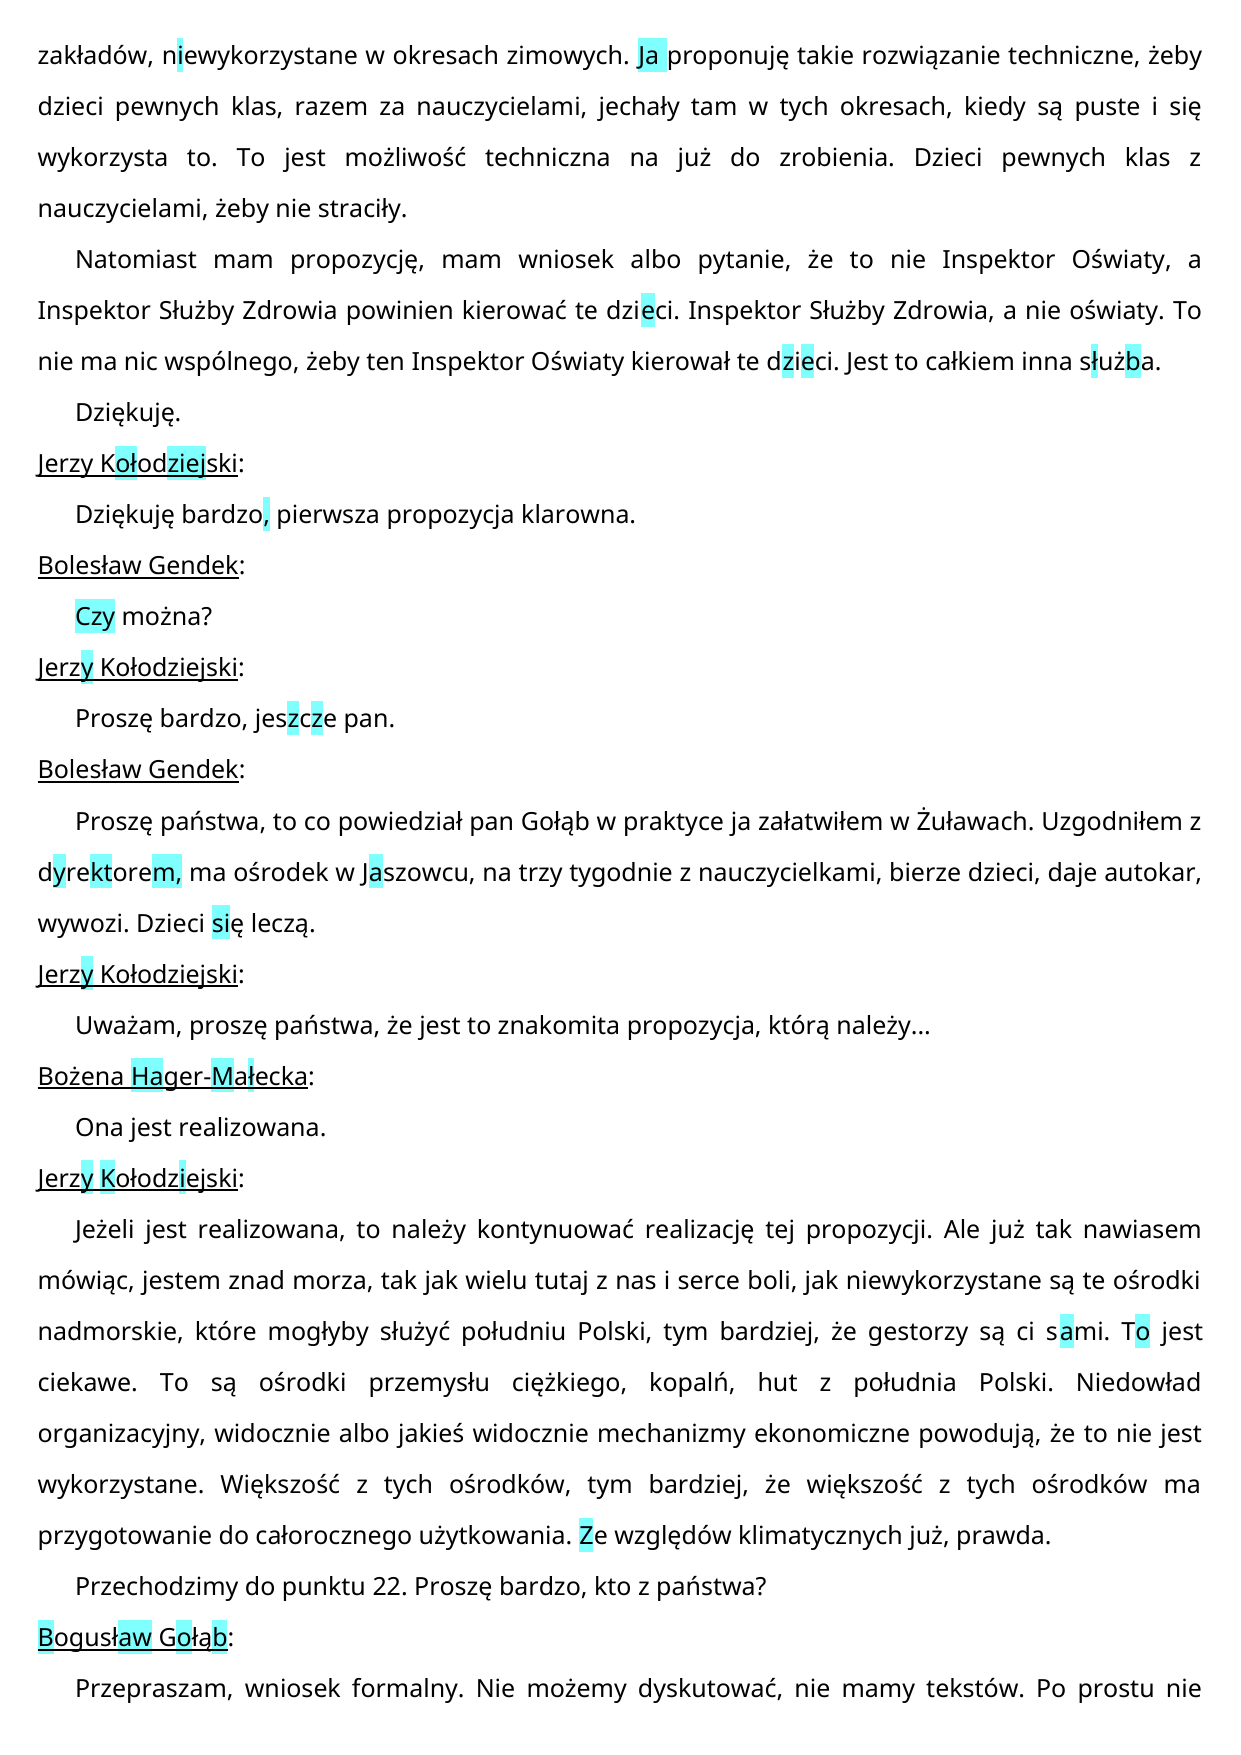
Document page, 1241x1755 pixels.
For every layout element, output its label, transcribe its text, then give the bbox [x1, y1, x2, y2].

text Uważam, proszę państwa, że jest to znakomita propozycja, którą należy... [37, 1007, 1203, 1041]
text Bolesław Gendek: [37, 548, 1203, 582]
text Czy można? [37, 599, 1203, 633]
text Jerzy Kołodziejski: [37, 956, 1203, 990]
text Proszę państwa, to co powiedział pan Gołąb w praktyce ja załatwiłem w Żuławach. Uzgodniłem z dyrektorem, ma ośrodek w Jaszowcu, na trzy tygodnie z nauczycielkami, bierze dzieci, daje autokar, wywozi. Dzieci się leczą. [37, 803, 1203, 939]
text Jerzy Kołodziejski: [37, 1160, 1203, 1194]
text zakładów, niewykorzystane w okresach zimowych. Ja proponuję takie rozwiązanie techniczne, żeby dzieci pewnych klas, razem za nauczycielami, jechały tam w tych okresach, kiedy są puste i się wykorzysta to. To jest możliwość techniczna na już do zrobienia. Dzieci pewnych klas z nauczycielami, żeby nie straciły. [37, 37, 1203, 225]
text Ona jest realizowana. [37, 1109, 1203, 1143]
text Jerzy Kołodziejski: [37, 446, 1203, 480]
text Bogusław Gołąb: [37, 1620, 1203, 1654]
text Jerzy Kołodziejski: [37, 650, 1203, 684]
text Przechodzimy do punktu 22. Proszę bardzo, kto z państwa? [37, 1569, 1203, 1603]
text Natomiast mam propozycję, mam wniosek albo pytanie, że to nie Inspektor Oświaty, a Inspektor Służby Zdrowia powinien kierować te dzieci. Inspektor Służby Zdrowia, a nie oświaty. To nie ma nic wspólnego, żeby ten Inspektor Oświaty kierował te dzieci. Jest to całkiem inna służba. [37, 242, 1203, 378]
text Jeżeli jest realizowana, to należy kontynuować realizację tej propozycji. Ale już tak nawiasem mówiąc, jestem znad morza, tak jak wielu tutaj z nas i serce boli, jak niewykorzystane są te ośrodki nadmorskie, które mogłyby służyć południu Polski, tym bardziej, że gestorzy są ci sami. To jest ciekawe. To są ośrodki przemysłu ciężkiego, kopalń, hut z południa Polski. Niedowład organizacyjny, widocznie albo jakieś widocznie mechanizmy ekonomiczne powodują, że to nie jest wykorzystane. Większość z tych ośrodków, tym bardziej, że większość z tych ośrodków ma przygotowanie do całorocznego użytkowania. Ze względów klimatycznych już, prawda. [37, 1211, 1203, 1552]
text Bożena Hager-Małecka: [37, 1058, 1203, 1092]
text Dziękuję. [37, 395, 1203, 429]
text Proszę bardzo, jeszcze pan. [37, 701, 1203, 735]
text Przepraszam, wniosek formalny. Nie możemy dyskutować, nie mamy tekstów. Po prostu nie [37, 1671, 1203, 1705]
text Dziękuję bardzo, pierwsza propozycja klarowna. [37, 497, 1203, 531]
text Bolesław Gendek: [37, 752, 1203, 786]
